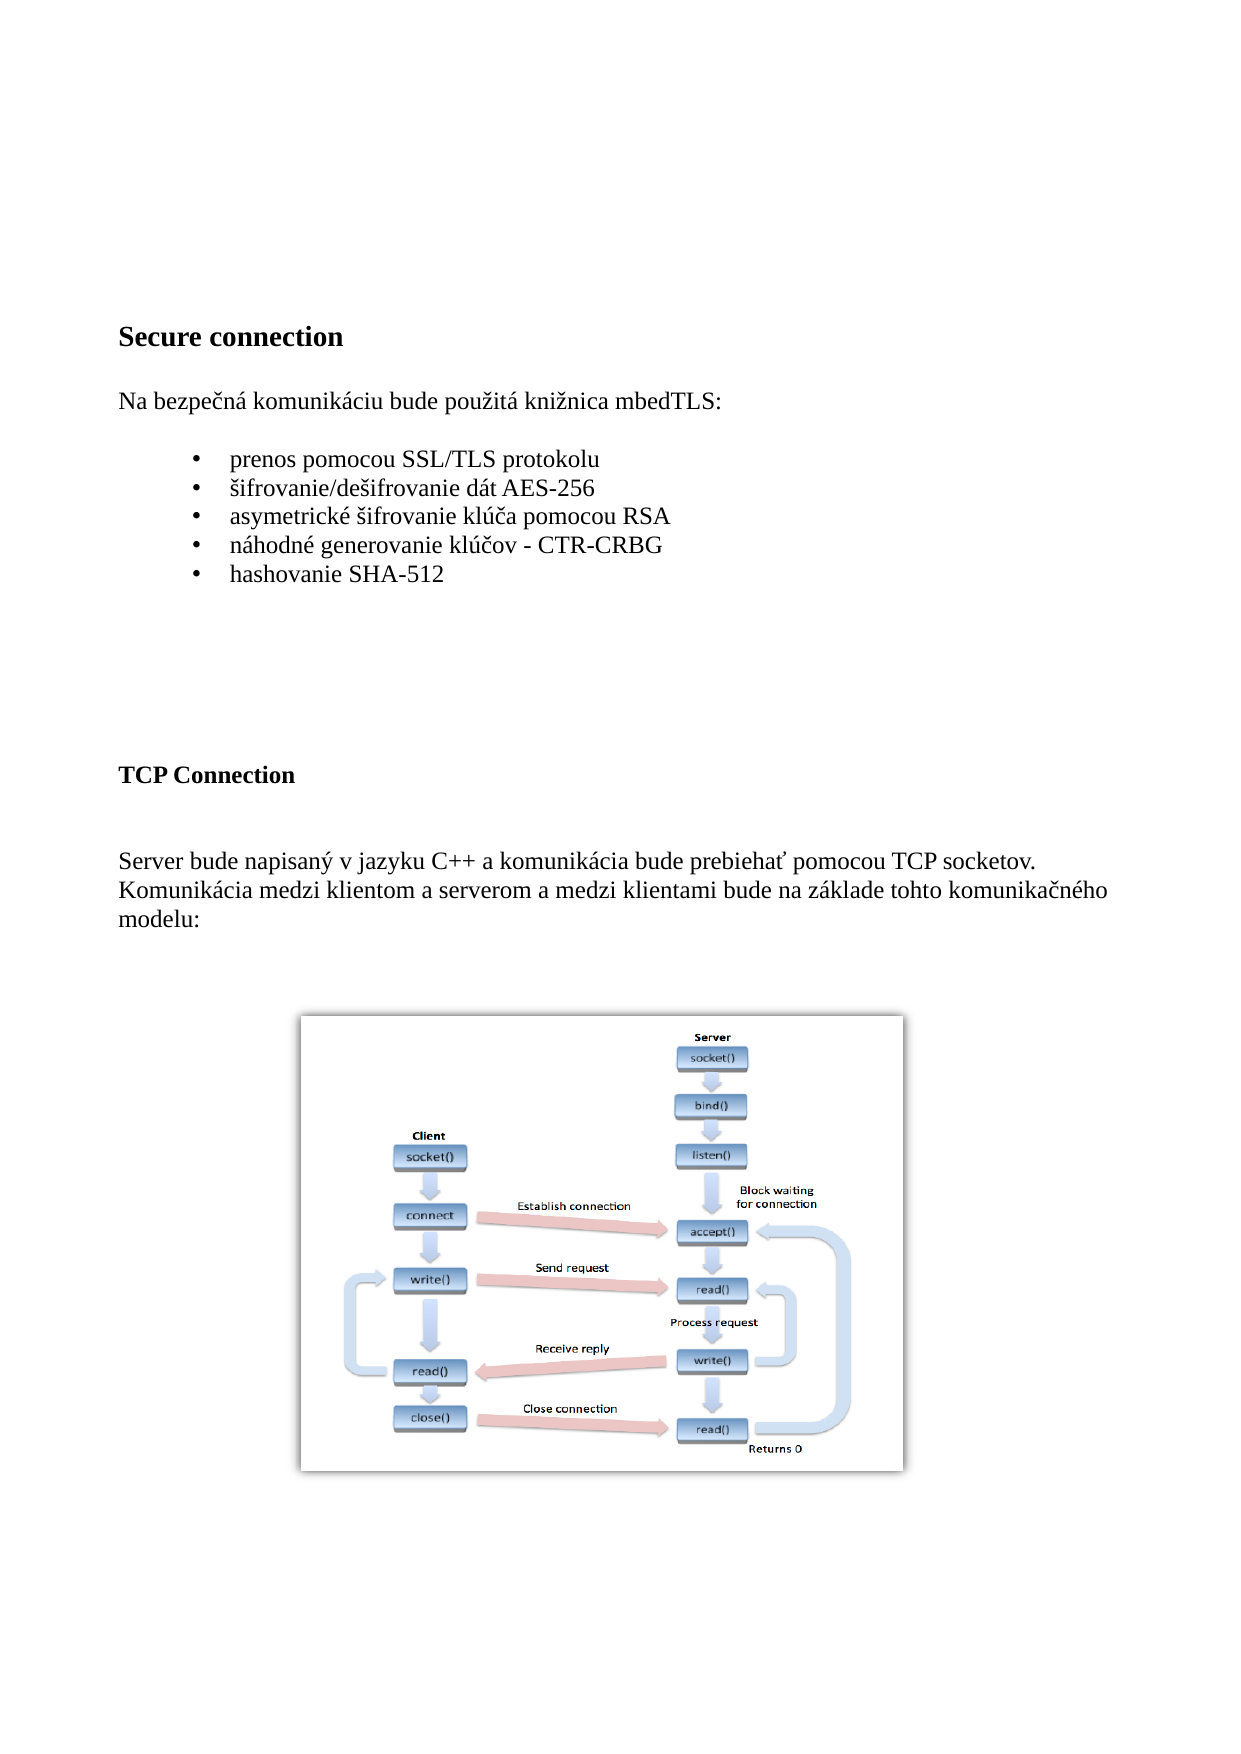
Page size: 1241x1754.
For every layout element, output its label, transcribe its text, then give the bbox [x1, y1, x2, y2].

list hashovanie SHA-512 [192, 559, 1122, 588]
text Server bude napisaný v jazyku C++ a komunikácia bude prebiehať pomocou TCP socketov. Komunikácia medzi klientom a serverom a medzi klientami bude na základe tohto komunikačného modelu: [118, 846, 1122, 933]
list šifrovanie/dešifrovanie dát AES-256 [192, 473, 1122, 501]
text TCP Connection [118, 760, 1122, 789]
text Na bezpečná komunikáciu bude použitá knižnica mbedTLS: [118, 386, 1122, 415]
text Secure connection [118, 319, 1122, 353]
list prenos pomocou SSL/TLS protokolu [192, 444, 1122, 473]
list náhodné generovanie klúčov - CTR-CRBG [192, 530, 1122, 559]
list asymetrické šifrovanie klúča pomocou RSA [192, 501, 1122, 530]
picture [283, 1001, 920, 1485]
